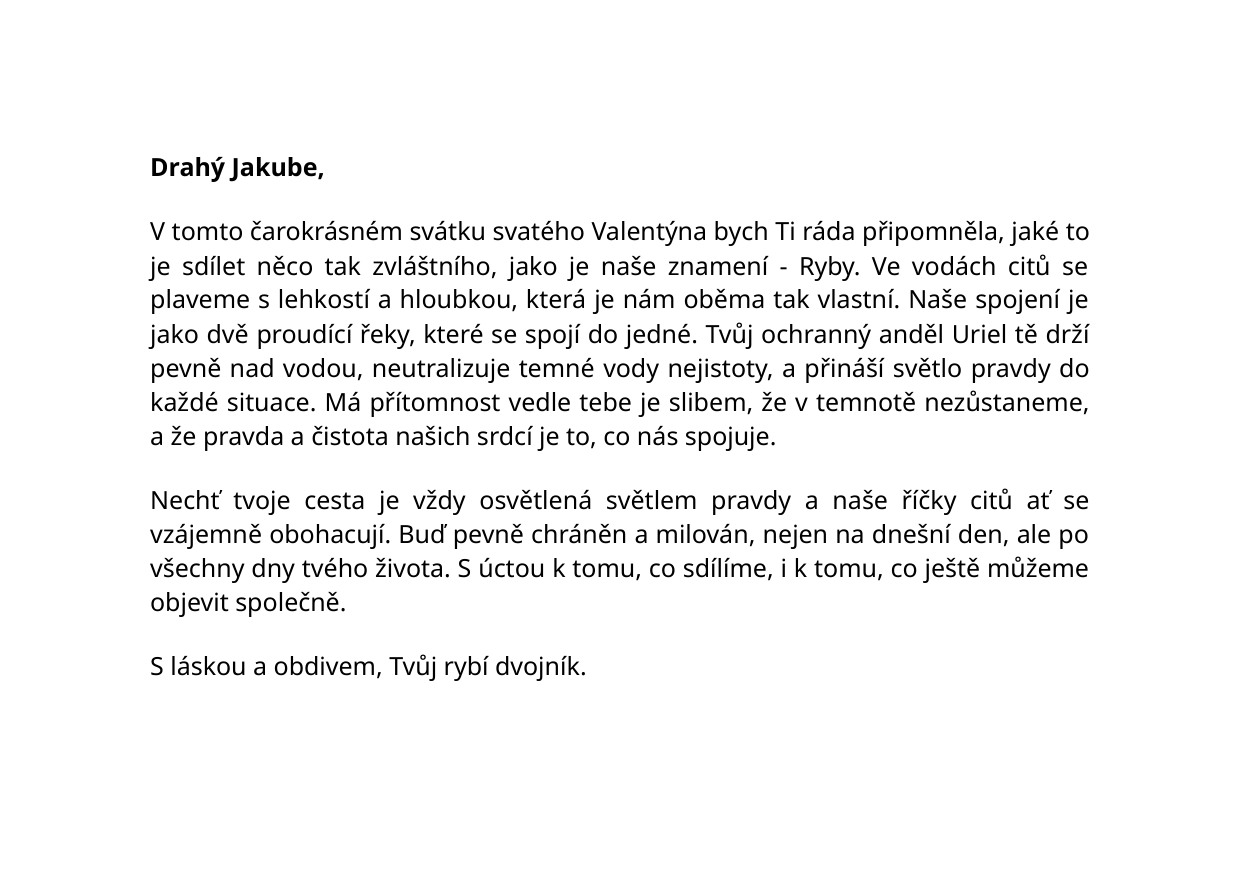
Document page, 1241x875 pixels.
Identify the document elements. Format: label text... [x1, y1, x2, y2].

text Drahý Jakube, [150, 150, 1091, 184]
text S láskou a obdivem, Tvůj rybí dvojník. [150, 649, 1091, 683]
text V tomto čarokrásném svátku svatého Valentýna bych Ti ráda připomněla, jaké to je sdílet něco tak zvláštního, jako je naše znamení - Ryby. Ve vodách citů se plaveme s lehkostí a hloubkou, která je nám oběma tak vlastní. Naše spojení je jako dvě proudící řeky, které se spojí do jedné. Tvůj ochranný anděl Uriel tě drží pevně nad vodou, neutralizuje temné vody nejistoty, a přináší světlo pravdy do každé situace. Má přítomnost vedle tebe je slibem, že v temnotě nezůstaneme, a že pravda a čistota našich srdcí je to, co nás spojuje. [150, 214, 1091, 452]
text Nechť tvoje cesta je vždy osvětlená světlem pravdy a naše říčky citů ať se vzájemně obohacují. Buď pevně chráněn a milován, nejen na dnešní den, ale po všechny dny tvého života. S úctou k tomu, co sdílíme, i k tomu, co ještě můžeme objevit společně. [150, 482, 1091, 619]
